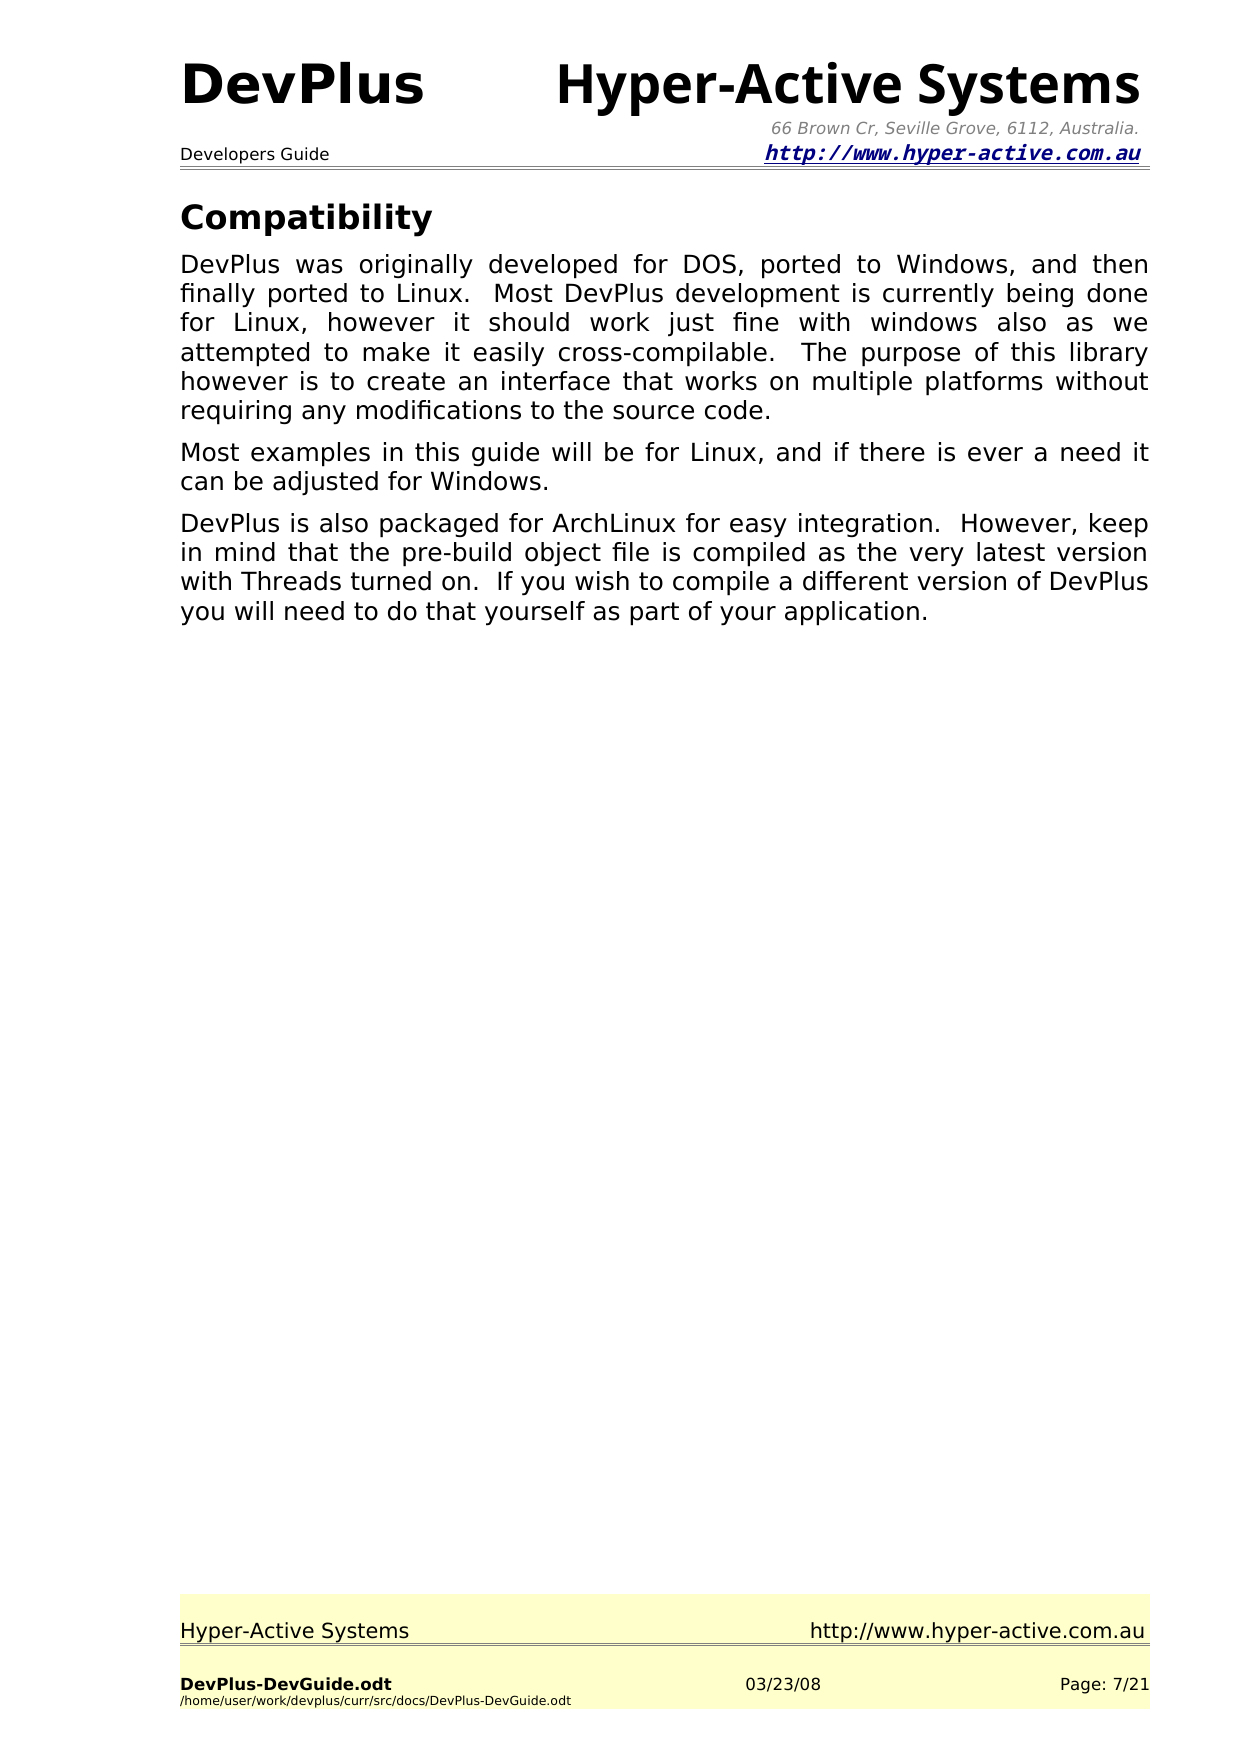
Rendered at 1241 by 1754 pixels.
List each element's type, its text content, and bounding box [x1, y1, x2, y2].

text Most examples in this guide will be for Linux, and if there is ever a need it can be adjusted for Windows. [180, 438, 1150, 497]
text DevPlus was originally developed for DOS, ported to Windows, and then finally ported to Linux. Most DevPlus development is currently being done for Linux, however it should work just fine with windows also as we attempted to make it easily cross-compilable. The purpose of this library however is to create an interface that works on multiple platforms without requiring any modifications to the source code. [180, 250, 1150, 426]
subtitle Compatibility [180, 198, 1150, 237]
text DevPlus is also packaged for ArchLinux for easy integration. However, keep in mind that the pre-build object file is compiled as the very latest version with Threads turned on. If you wish to compile a different version of DevPlus you will need to do that yourself as part of your application. [180, 509, 1150, 626]
